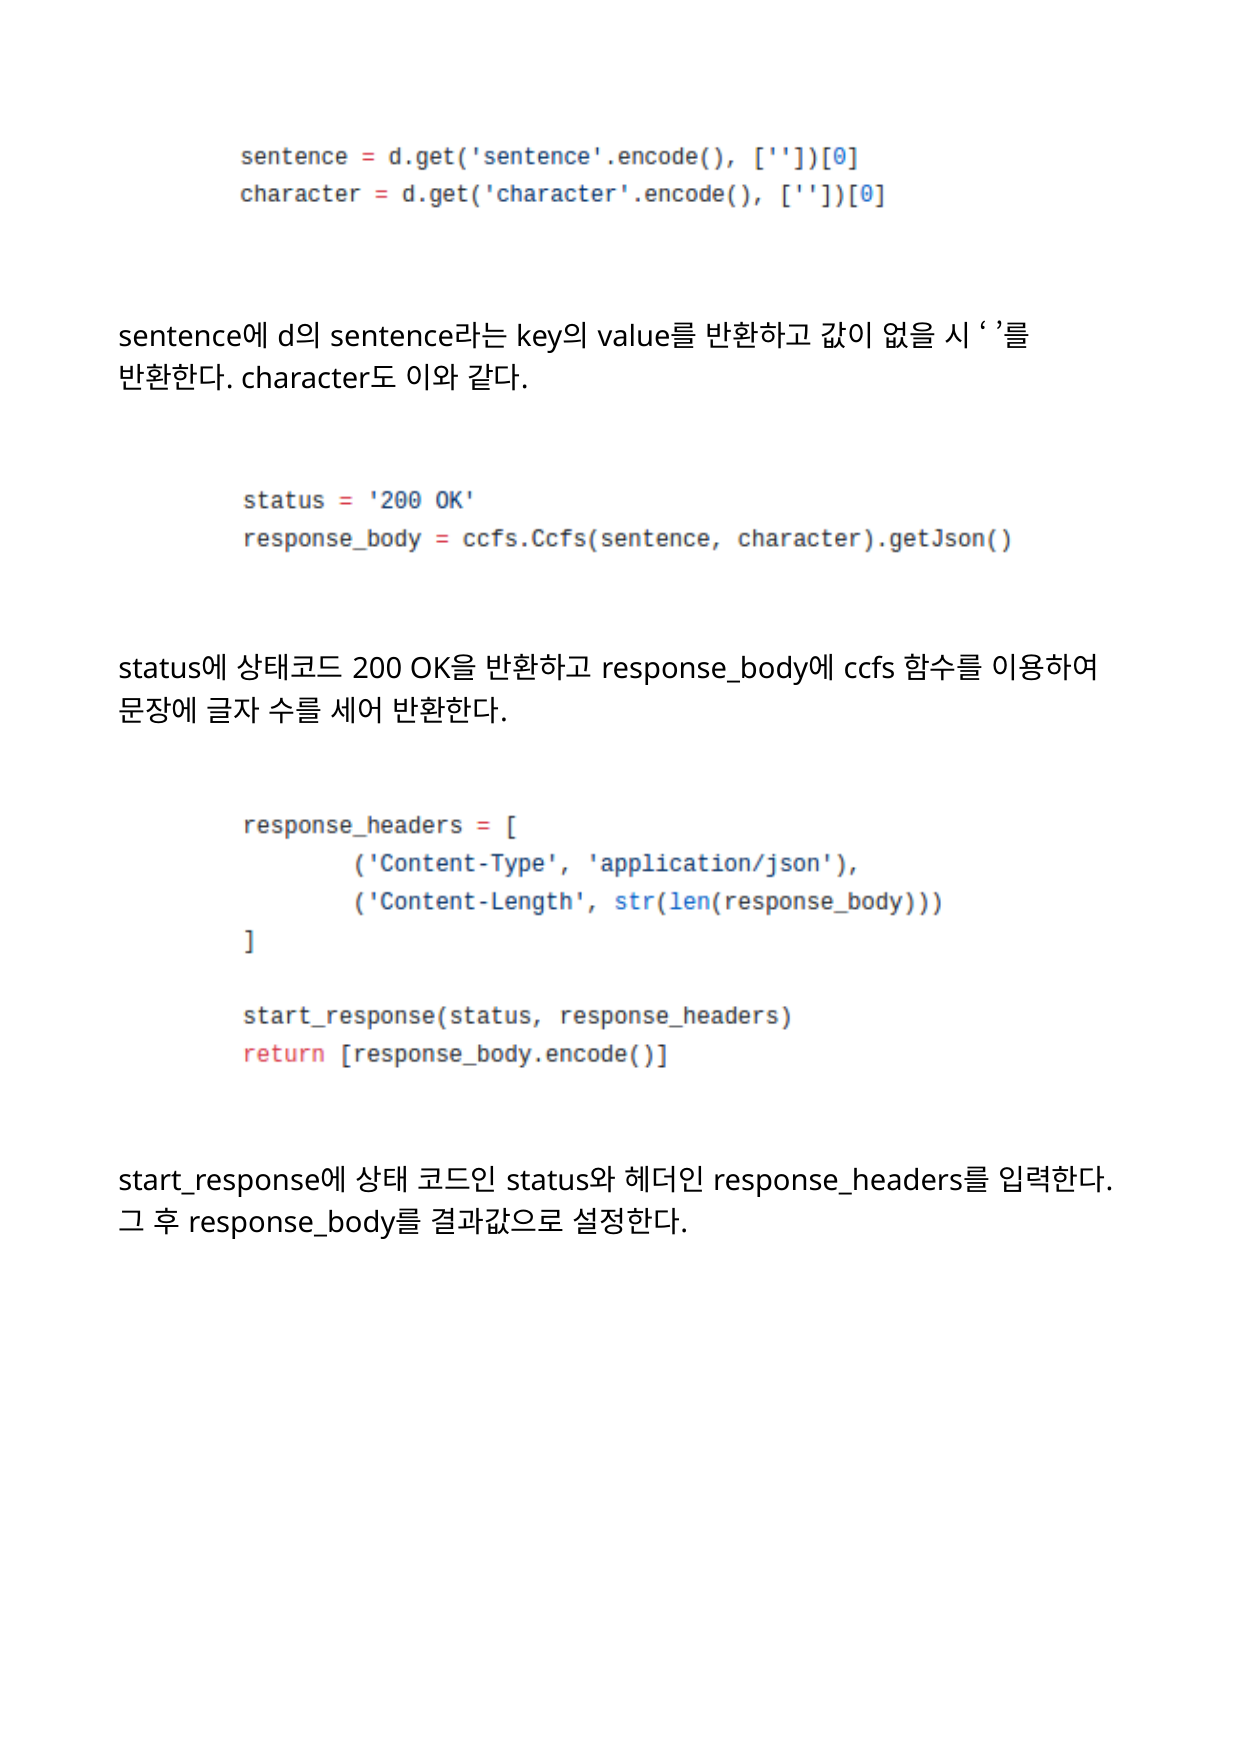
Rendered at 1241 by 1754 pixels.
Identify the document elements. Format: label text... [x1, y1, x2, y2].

text status에 상태코드 200 OK을 반환하고 response_body에 ccfs 함수를 이용하여 문장에 글자 수를 세어 반환한다. [118, 645, 1122, 730]
picture [118, 468, 1109, 574]
picture [118, 118, 1089, 241]
text start_response에 상태 코드인 status와 헤더인 response_headers를 입력한다. 그 후 response_body를 결과값으로 설정한다. [118, 1157, 1122, 1241]
text sentence에 d의 sentence라는 key의 value를 반환하고 값이 없을 시 ‘ ’를 반환한다. character도 이와 같다. [118, 312, 1122, 397]
picture [118, 801, 1109, 1086]
